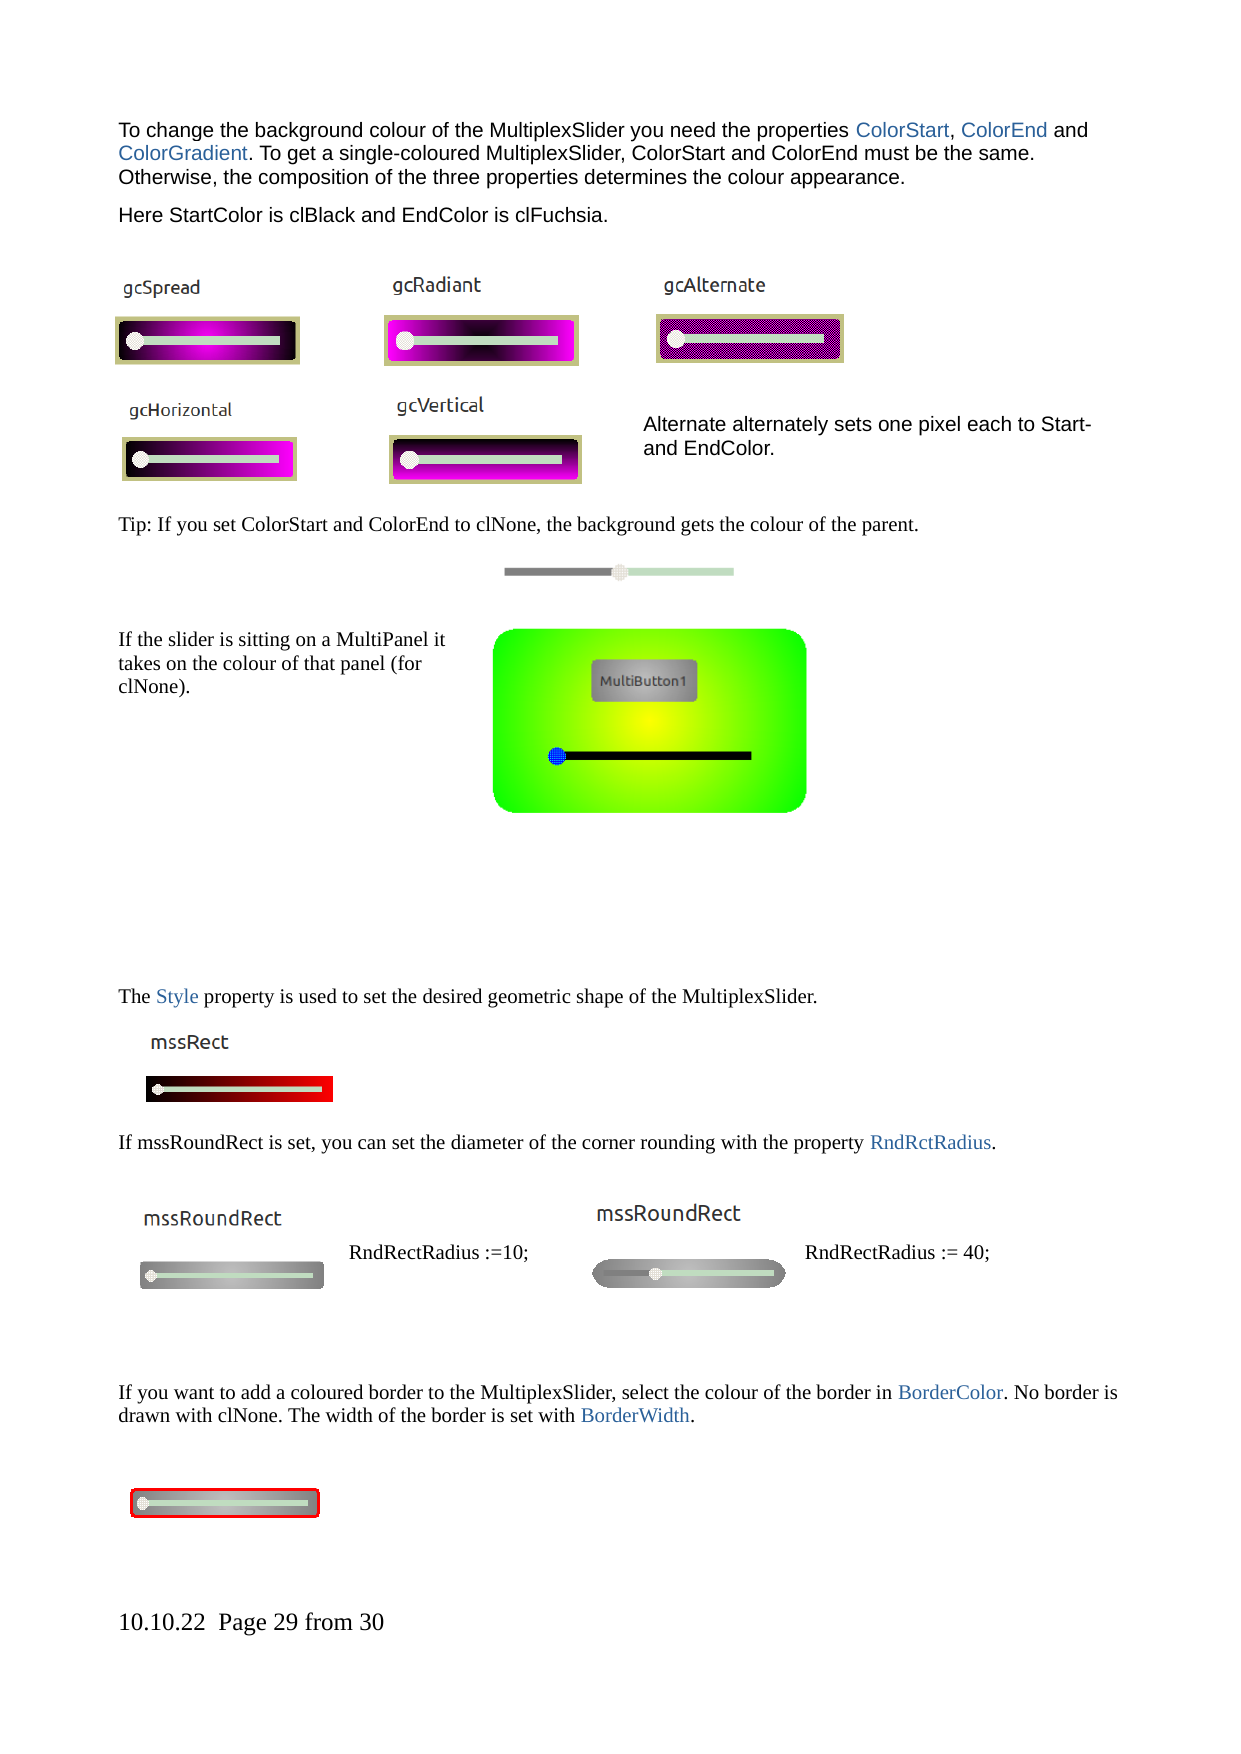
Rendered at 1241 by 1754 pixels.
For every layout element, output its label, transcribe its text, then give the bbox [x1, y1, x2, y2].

text RndRectRadius := 40; [791, 1245, 1122, 1263]
text Tip: If you set ColorStart and ColorEnd to clNone, the background gets the colour of the parent. [118, 513, 1122, 537]
picture [127, 1030, 346, 1115]
picture [121, 1478, 333, 1527]
text [309, 413, 374, 460]
text Here StartColor is clBlack and EndColor is clFuchsia. [118, 204, 1122, 227]
text If mssRoundRect is set, you can set the diameter of the corner rounding with the property RndRctRadius. [118, 1130, 1122, 1154]
picture [374, 390, 595, 493]
picture [480, 551, 760, 593]
text To change the background colour of the MultiplexSlider you need the properties ColorStart, ColorEnd and ColorGradient. To get a single-coloured MultiplexSlider, ColorStart and ColorEnd must be the same. Otherwise, the composition of the three properties determines the colour appearance. [118, 118, 1122, 189]
picture [572, 1197, 791, 1304]
picture [117, 1201, 344, 1310]
picture [110, 396, 309, 496]
picture [477, 615, 833, 832]
text The Style property is used to set the desired geometric shape of the MultiplexSlider. [118, 989, 1122, 1007]
picture [639, 272, 854, 374]
text If you want to add a coloured border to the MultiplexSlider, select the colour of the border in BorderColor. No border is drawn with clNone. The width of the border is set with BorderWidth. [118, 1380, 1122, 1427]
picture [371, 268, 590, 377]
text If the slider is sitting on a MultiPanel it takes on the colour of that panel (for clNone). [118, 628, 477, 699]
text RndRectRadius :=10; [344, 1245, 572, 1263]
text Alternate alternately sets one pixel each to Start- and EndColor. [595, 413, 1122, 460]
text [833, 628, 1122, 699]
picture [102, 276, 307, 376]
